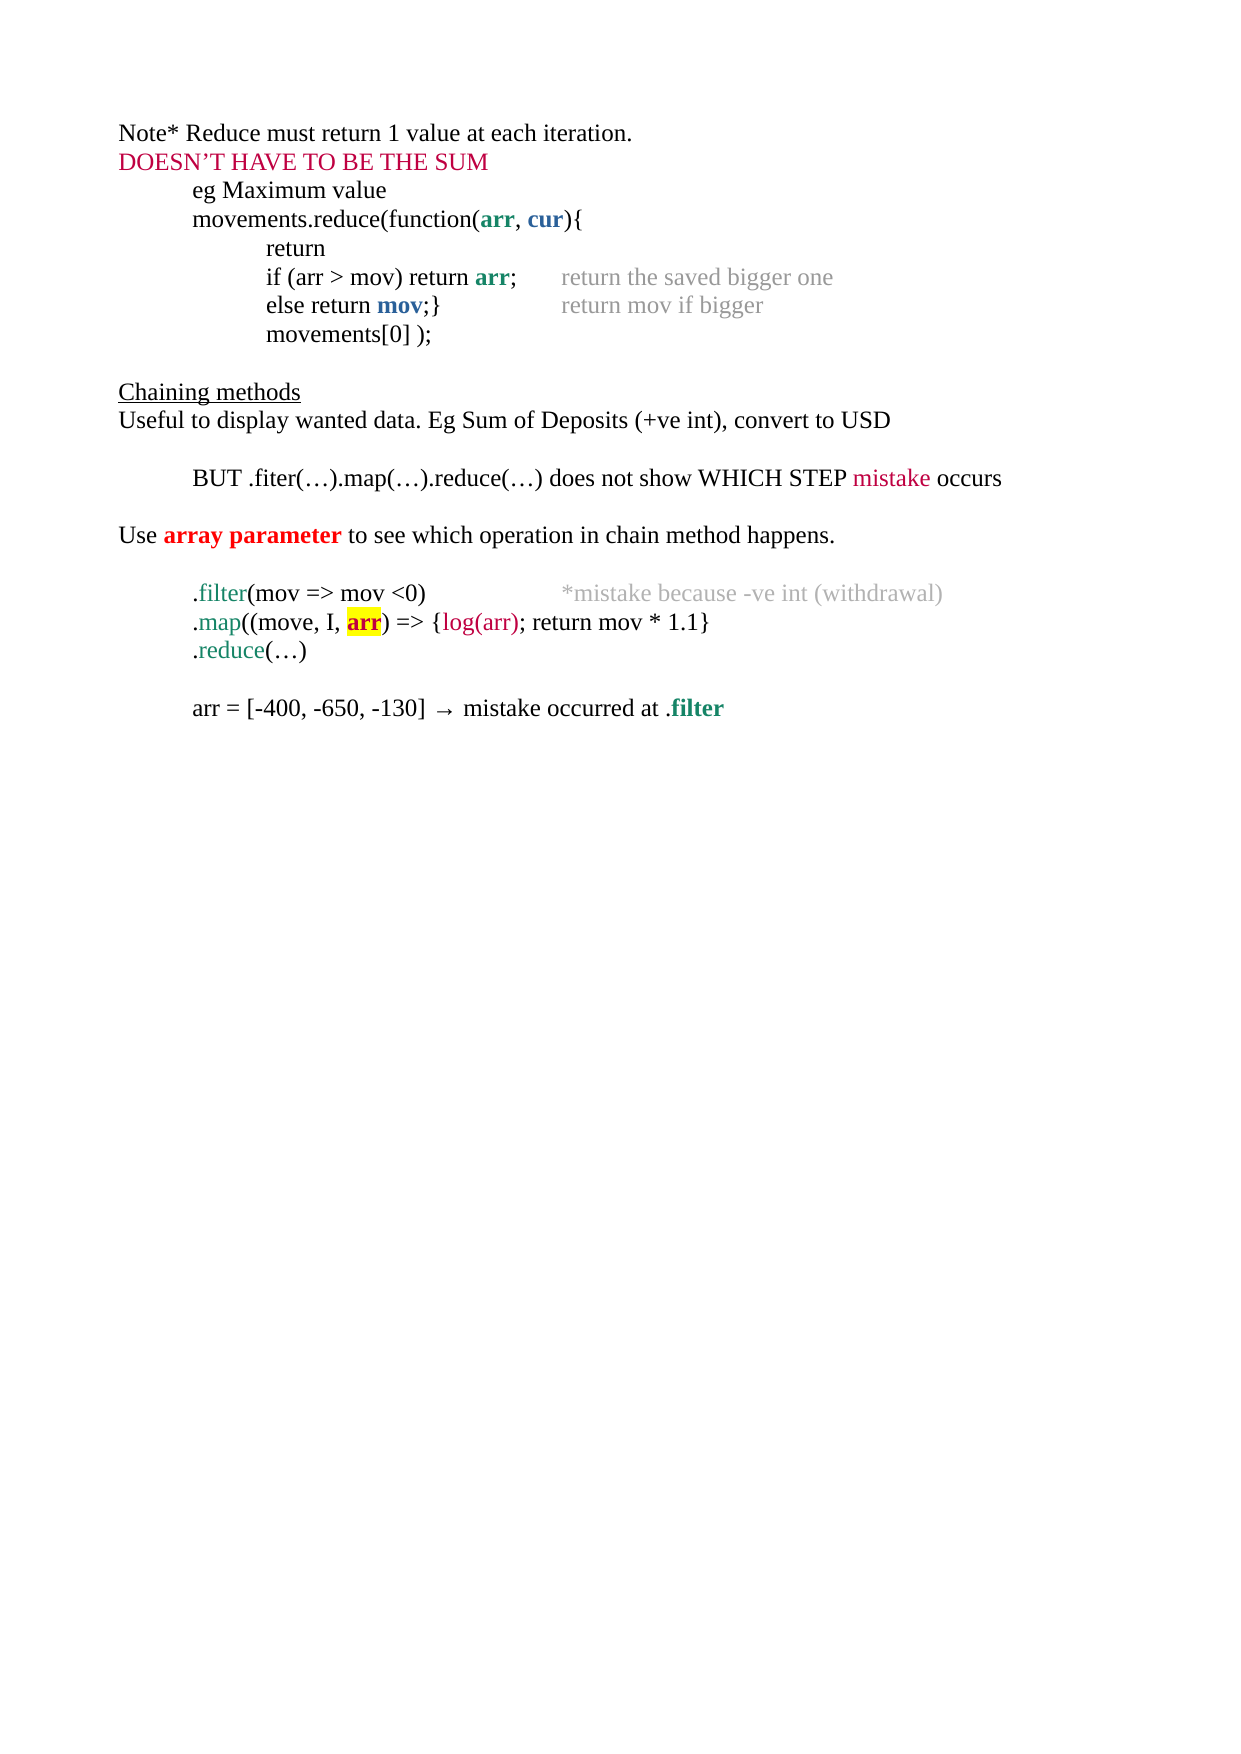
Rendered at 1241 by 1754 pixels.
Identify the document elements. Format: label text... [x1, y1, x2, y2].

text Useful to display wanted data. Eg Sum of Deposits (+ve int), convert to USD [118, 406, 1122, 434]
text return [118, 233, 1122, 262]
text movements.reduce(function(arr, cur){ [118, 204, 1122, 233]
text if (arr > mov) return arr; return the saved bigger one [118, 262, 1122, 291]
text BUT .fiter(…).map(…).reduce(…) does not show WHICH STEP mistake occurs [118, 463, 1122, 492]
text .reduce(…) [192, 636, 1122, 664]
text movements[0] ); [118, 319, 1122, 348]
text arr = [-400, -650, -130] → mistake occurred at .filter [192, 693, 1122, 722]
text eg Maximum value [118, 176, 1122, 204]
text Use array parameter to see which operation in chain method happens. [118, 521, 1122, 549]
text .filter(mov => mov <0) *mistake because -ve int (withdrawal) [192, 578, 1122, 607]
text Chaining methods [118, 377, 1122, 406]
text .map((move, I, arr) => {log(arr); return mov * 1.1} [192, 607, 1122, 636]
text Note* Reduce must return 1 value at each iteration. [118, 118, 1122, 147]
text DOESN’T HAVE TO BE THE SUM [118, 147, 1122, 176]
text else return mov;} return mov if bigger [118, 291, 1122, 319]
